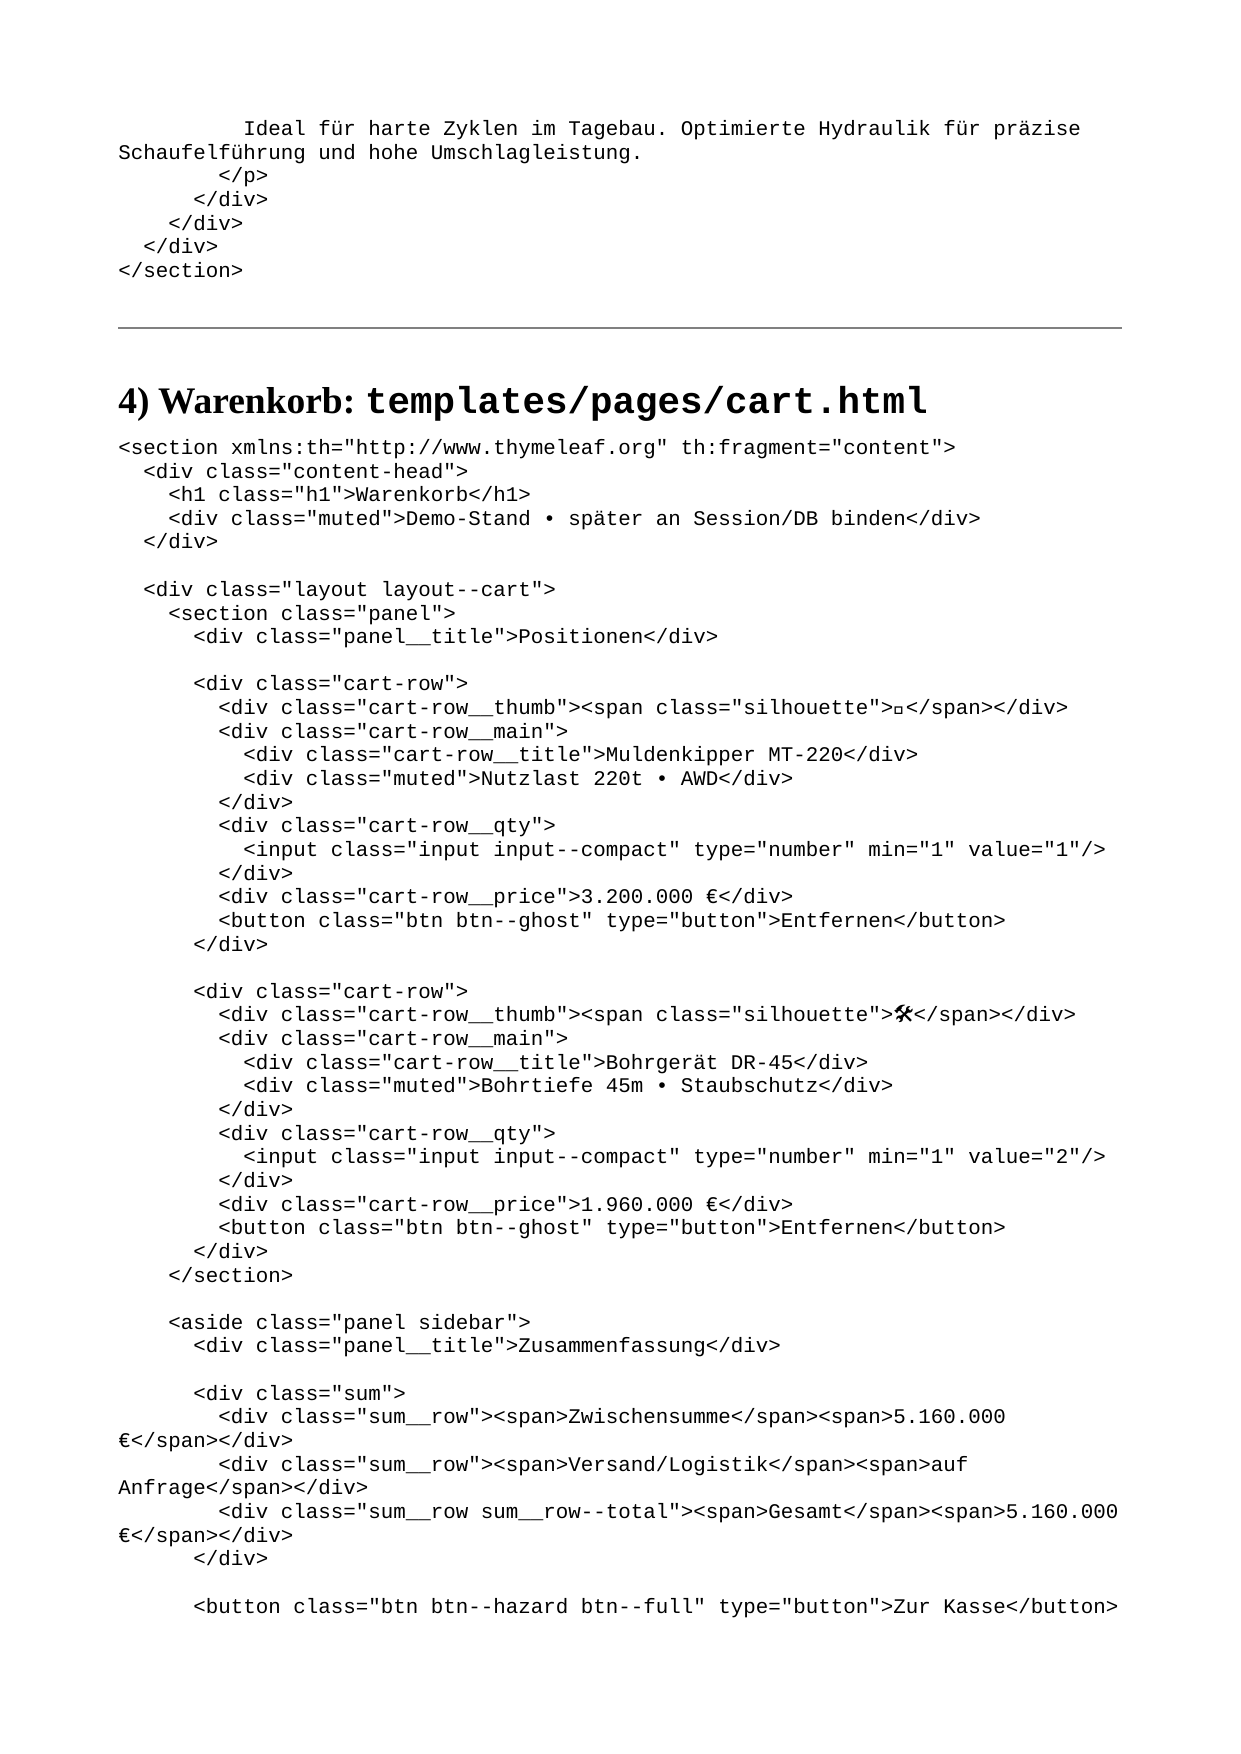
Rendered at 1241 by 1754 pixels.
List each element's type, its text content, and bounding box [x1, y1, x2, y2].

text <div class="panel__title">Positionen</div> [118, 626, 1122, 650]
text <div class="cart-row__title">Bohrgerät DR-45</div> [118, 1052, 1122, 1075]
text <div class="cart-row"> [118, 673, 1122, 697]
text </section> [118, 260, 1122, 284]
text <input class="input input--compact" type="number" min="1" value="2"/> [118, 1146, 1122, 1170]
text <h1 class="h1">Warenkorb</h1> [118, 484, 1122, 508]
text <div class="muted">Nutzlast 220t • AWD</div> [118, 768, 1122, 792]
text </div> [118, 236, 1122, 260]
text <div class="cart-row__main"> [118, 1028, 1122, 1052]
text <div class="sum__row"><span>Zwischensumme</span><span>5.160.000 €</span></div> [118, 1406, 1122, 1454]
text <button class="btn btn--ghost" type="button">Entfernen</button> [118, 910, 1122, 933]
text </div> [118, 1099, 1122, 1123]
text <div class="sum"> [118, 1383, 1122, 1406]
text <button class="btn btn--hazard btn--full" type="button">Zur Kasse</button> [118, 1596, 1122, 1619]
text </div> [118, 1548, 1122, 1572]
text </section> [118, 1264, 1122, 1288]
text </div> [118, 1170, 1122, 1194]
text <div class="muted">Demo-Stand • später an Session/DB binden</div> [118, 508, 1122, 532]
text <div class="cart-row__thumb"><span class="silhouette">🛠</span></div> [118, 1004, 1122, 1028]
text <div class="layout layout--cart"> [118, 579, 1122, 602]
text </div> [118, 189, 1122, 213]
text <div class="panel__title">Zusammenfassung</div> [118, 1336, 1122, 1359]
subtitle 4) Warenkorb: templates/pages/cart.html [118, 378, 1122, 424]
text <div class="muted">Bohrtiefe 45m • Staubschutz</div> [118, 1075, 1122, 1099]
text <div class="sum__row sum__row--total"><span>Gesamt</span><span>5.160.000 €</span></div> [118, 1501, 1122, 1548]
text <div class="cart-row__qty"> [118, 815, 1122, 839]
text </div> [118, 1241, 1122, 1264]
text <div class="content-head"> [118, 461, 1122, 484]
text <section xmlns:th="http://www.thymeleaf.org" th:fragment="content"> [118, 437, 1122, 461]
text <div class="cart-row__price">3.200.000 €</div> [118, 886, 1122, 910]
text <div class="cart-row__thumb"><span class="silhouette">🚚</span></div> [118, 697, 1122, 721]
text </div> [118, 792, 1122, 815]
text <div class="cart-row__title">Muldenkipper MT-220</div> [118, 744, 1122, 768]
text </div> [118, 863, 1122, 886]
text </p> [118, 165, 1122, 189]
text <div class="sum__row"><span>Versand/Logistik</span><span>auf Anfrage</span></div> [118, 1454, 1122, 1501]
text Ideal für harte Zyklen im Tagebau. Optimierte Hydraulik für präzise Schaufelführung und hohe Umschlagleistung. [118, 118, 1122, 165]
text </div> [118, 933, 1122, 957]
text <div class="cart-row__price">1.960.000 €</div> [118, 1194, 1122, 1217]
text </div> [118, 532, 1122, 555]
text <div class="cart-row__main"> [118, 721, 1122, 744]
text <section class="panel"> [118, 602, 1122, 626]
text <div class="cart-row"> [118, 981, 1122, 1004]
text </div> [118, 213, 1122, 236]
text <button class="btn btn--ghost" type="button">Entfernen</button> [118, 1217, 1122, 1241]
text <div class="cart-row__qty"> [118, 1123, 1122, 1146]
text <input class="input input--compact" type="number" min="1" value="1"/> [118, 839, 1122, 863]
text <aside class="panel sidebar"> [118, 1312, 1122, 1336]
